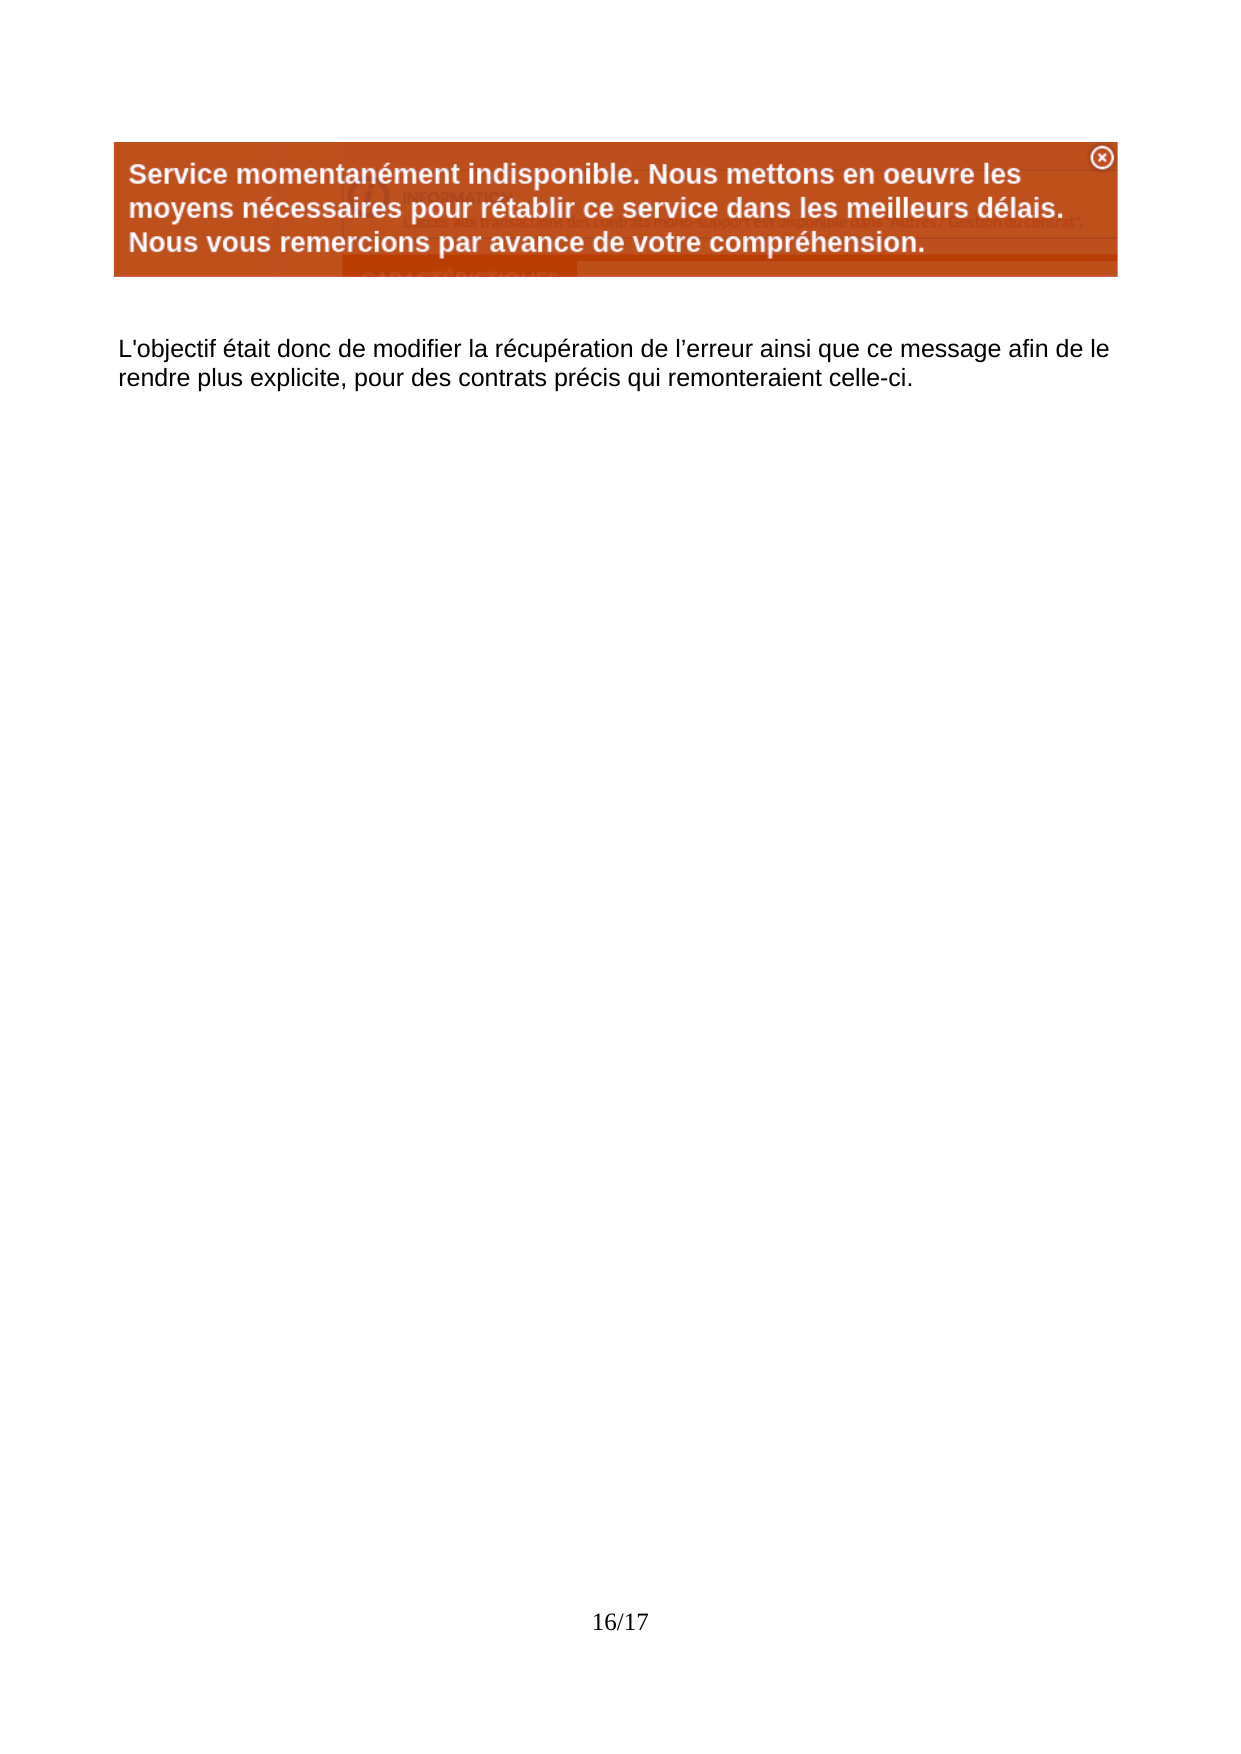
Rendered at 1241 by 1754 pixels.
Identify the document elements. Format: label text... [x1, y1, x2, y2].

picture [113, 142, 1118, 277]
text L'objectif était donc de modifier la récupération de l’erreur ainsi que ce message afin de le rendre plus explicite, pour des contrats précis qui remonteraient celle-ci. [118, 334, 1122, 391]
